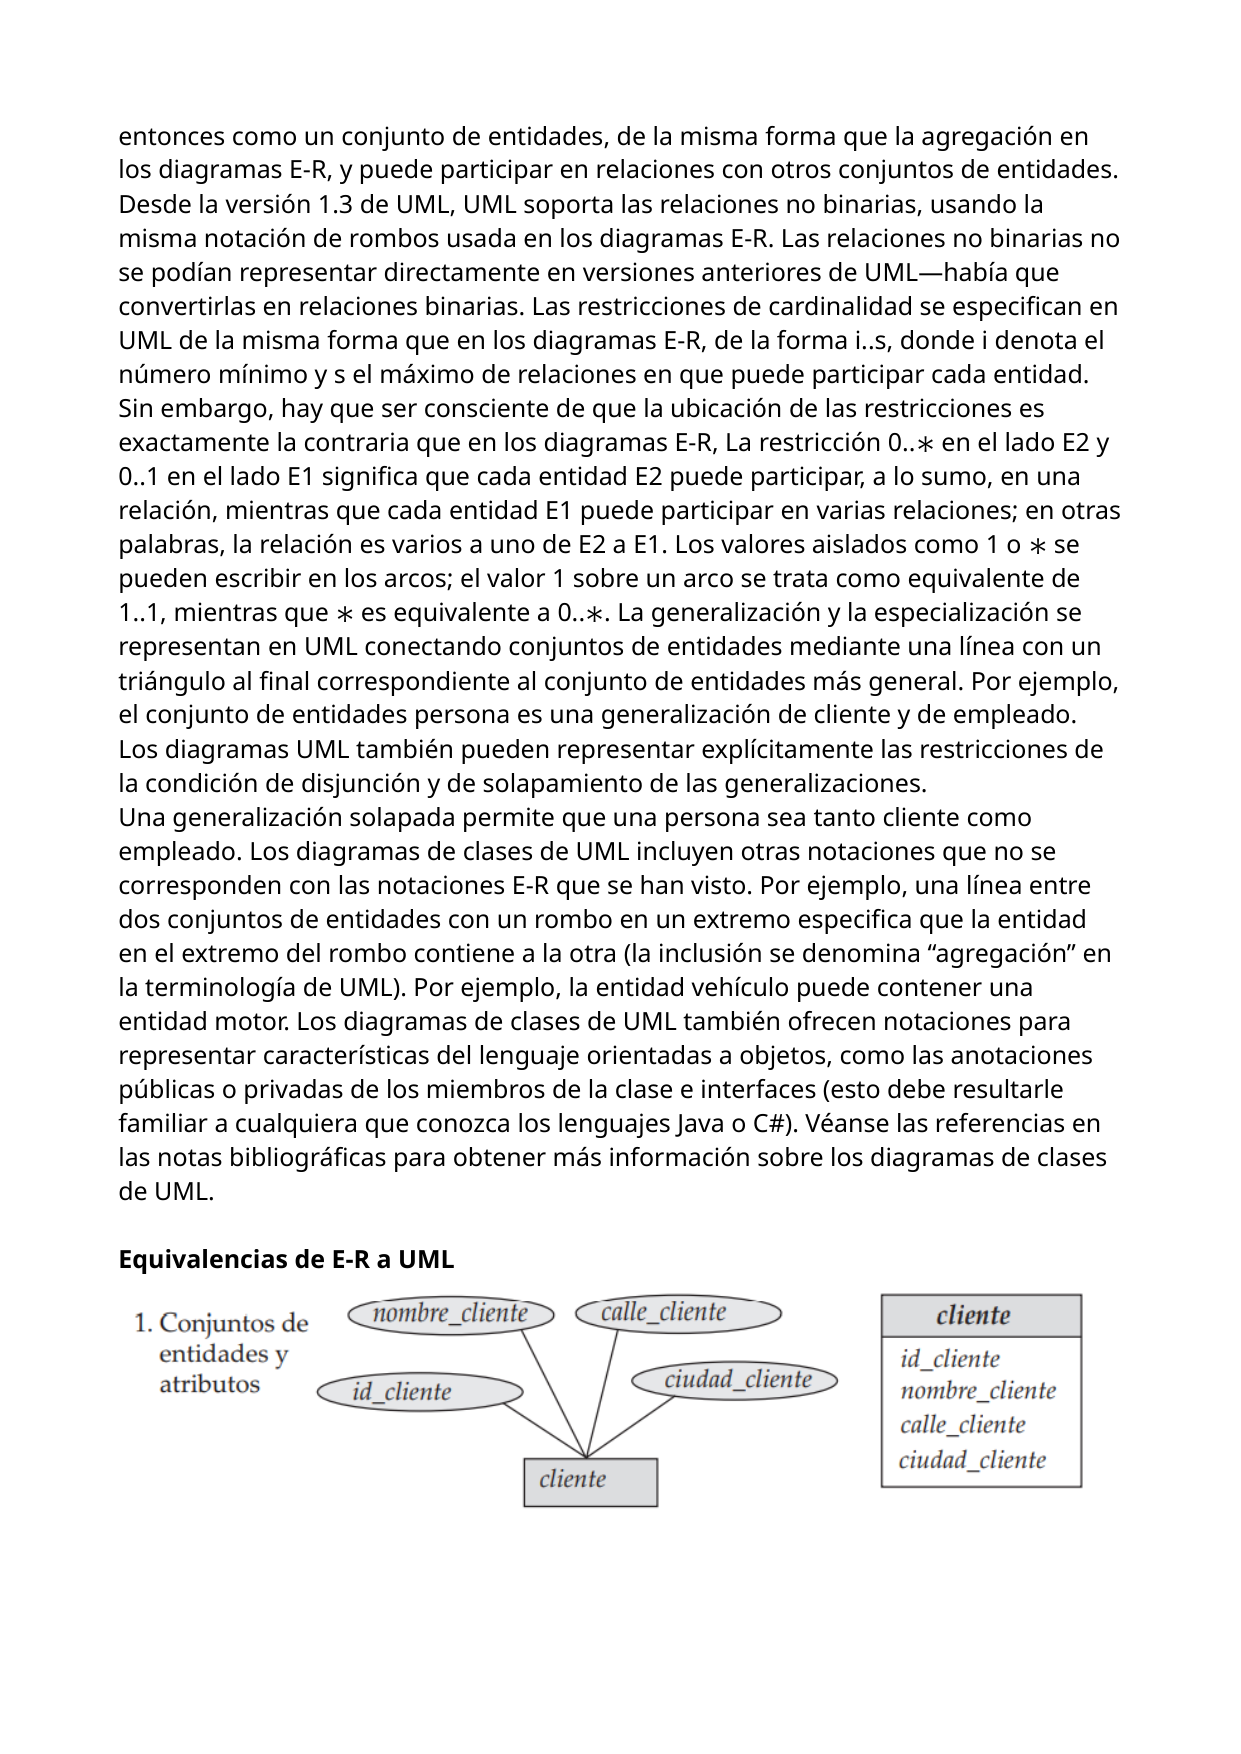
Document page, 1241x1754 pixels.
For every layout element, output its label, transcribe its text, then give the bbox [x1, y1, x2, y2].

text Una generalización solapada permite que una persona sea tanto cliente como empleado. Los diagramas de clases de UML incluyen otras notaciones que no se corresponden con las notaciones E-R que se han visto. Por ejemplo, una línea entre dos conjuntos de entidades con un rombo en un extremo especifica que la entidad en el extremo del rombo contiene a la otra (la inclusión se denomina “agregación” en la terminología de UML). Por ejemplo, la entidad vehículo puede contener una entidad motor. Los diagramas de clases de UML también ofrecen notaciones para representar características del lenguaje orientadas a objetos, como las anotaciones públicas o privadas de los miembros de la clase e interfaces (esto debe resultarle familiar a cualquiera que conozca los lenguajes Java o C#). Véanse las referencias en las notas bibliográficas para obtener más información sobre los diagramas de clases de UML. Equivalencias de E-R a UML [118, 799, 1122, 1276]
text entonces como un conjunto de entidades, de la misma forma que la agregación en los diagramas E-R, y puede participar en relaciones con otros conjuntos de entidades. Desde la versión 1.3 de UML, UML soporta las relaciones no binarias, usando la misma notación de rombos usada en los diagramas E-R. Las relaciones no binarias no se podían representar directamente en versiones anteriores de UML—había que convertirlas en relaciones binarias. Las restricciones de cardinalidad se especifican en UML de la misma forma que en los diagramas E-R, de la forma i..s, donde i denota el número mínimo y s el máximo de relaciones en que puede participar cada entidad. Sin embargo, hay que ser consciente de que la ubicación de las restricciones es exactamente la contraria que en los diagramas E-R, La restricción 0..∗ en el lado E2 y 0..1 en el lado E1 significa que cada entidad E2 puede participar, a lo sumo, en una relación, mientras que cada entidad E1 puede participar en varias relaciones; en otras palabras, la relación es varios a uno de E2 a E1. Los valores aislados como 1 o ∗ se pueden escribir en los arcos; el valor 1 sobre un arco se trata como equivalente de 1..1, mientras que ∗ es equivalente a 0..∗. La generalización y la especialización se representan en UML conectando conjuntos de entidades mediante una línea con un triángulo al final correspondiente al conjunto de entidades más general. Por ejemplo, el conjunto de entidades persona es una generalización de cliente y de empleado. Los diagramas UML también pueden representar explícitamente las restricciones de la condición de disjunción y de solapamiento de las generalizaciones. [118, 118, 1122, 799]
